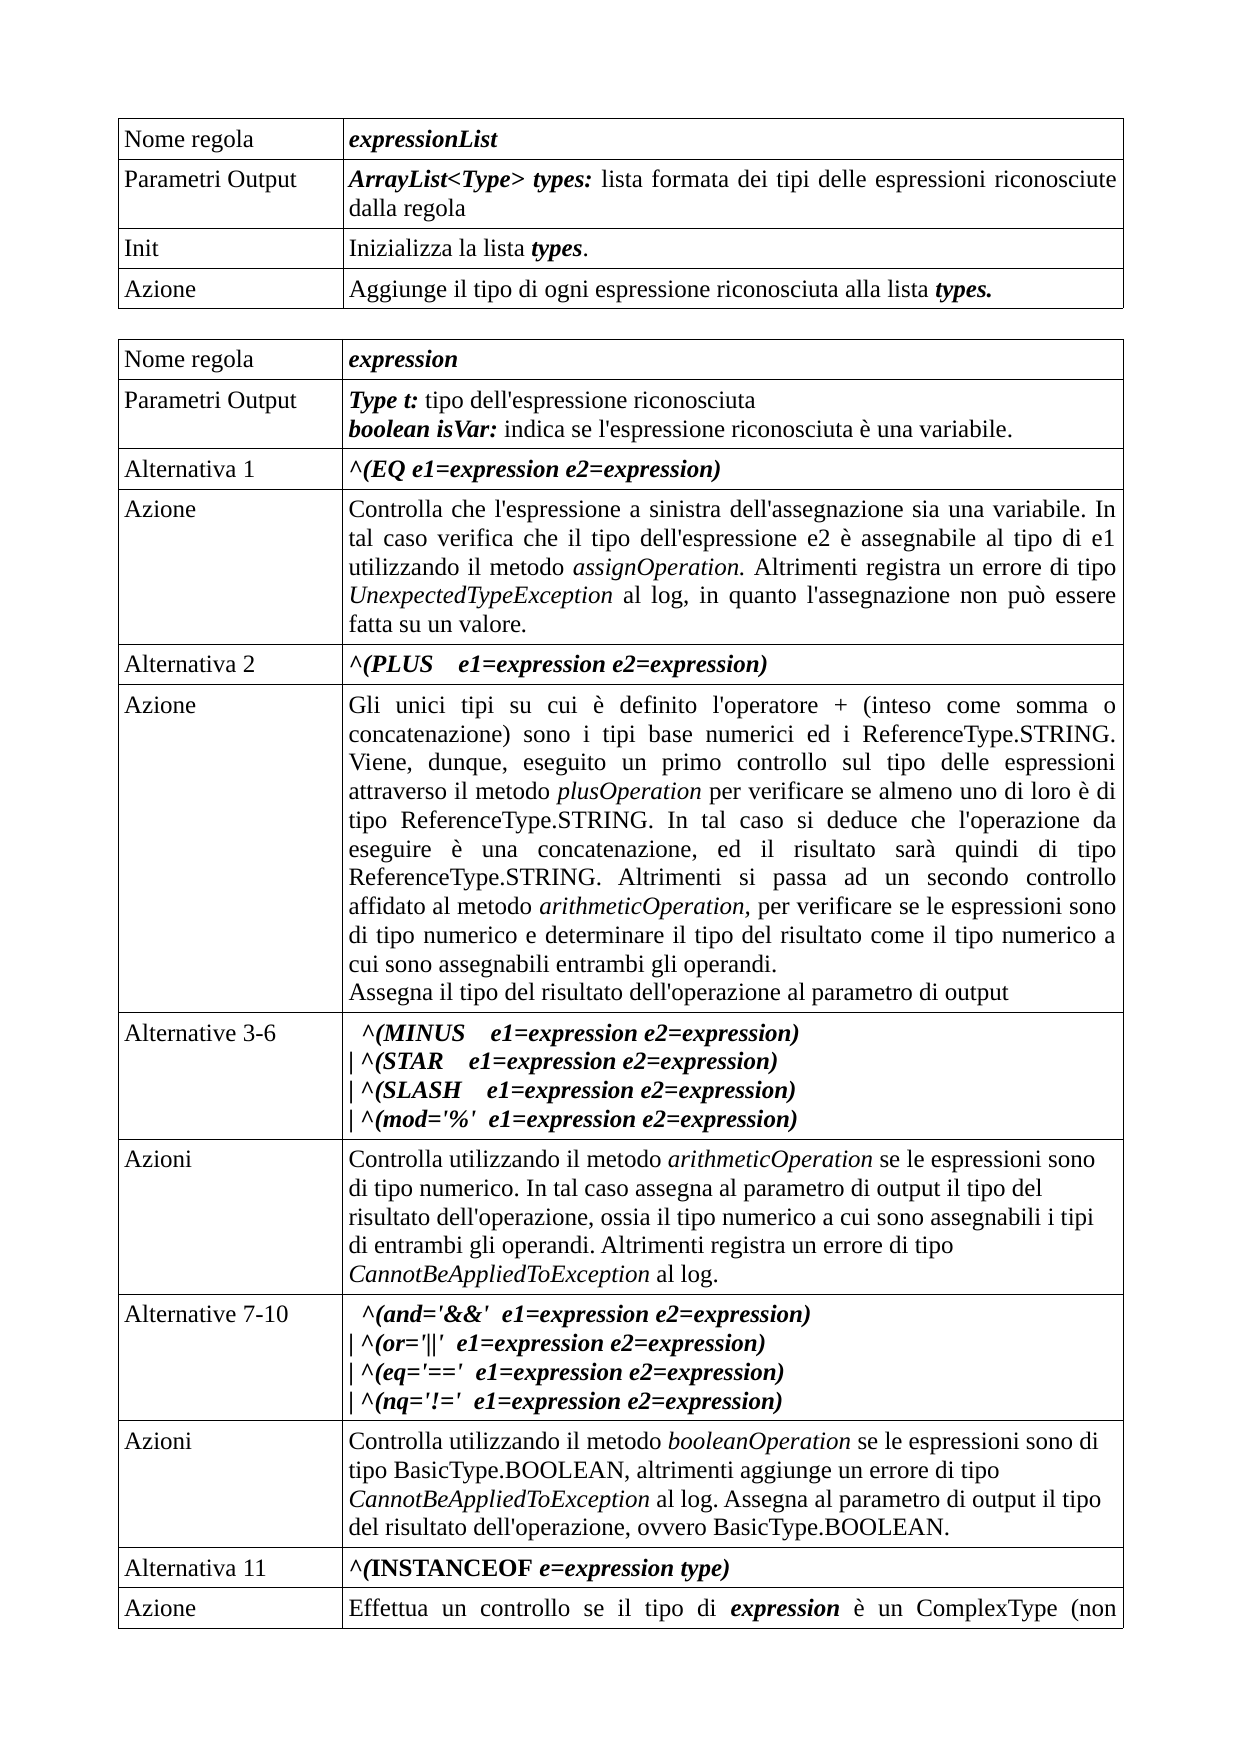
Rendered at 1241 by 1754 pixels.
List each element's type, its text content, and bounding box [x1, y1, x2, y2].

table_header expression [343, 340, 1123, 379]
table_cell Effettua un controllo se il tipo di expression è un ComplexType (non [343, 1588, 1123, 1627]
table_cell Alternative 7-10 [119, 1295, 342, 1420]
table_cell ^(EQ e1=expression e2=expression) [343, 449, 1123, 488]
table_cell ^(PLUS e1=expression e2=expression) [343, 645, 1123, 684]
table_cell Init [119, 229, 343, 268]
table_cell Gli unici tipi su cui è definito l'operatore + (inteso come somma o concatenazione) sono i tipi base numerici ed i ReferenceType.STRING. Viene, dunque, eseguito un primo controllo sul tipo delle espressioni attraverso il metodo plusOperation per verificare se almeno uno di loro è di tipo ReferenceType.STRING. In tal caso si deduce che l'operazione da eseguire è una concatenazione, ed il risultato sarà quindi di tipo ReferenceType.STRING. Altrimenti si passa ad un secondo controllo affidato al metodo arithmeticOperation, per verificare se le espressioni sono di tipo numerico e determinare il tipo del risultato come il tipo numerico a cui sono assegnabili entrambi gli operandi. Assegna il tipo del risultato dell'operazione al parametro di output [343, 685, 1123, 1012]
table_cell Parametri Output [119, 160, 343, 227]
table_cell ArrayList<Type> types: lista formata dei tipi delle espressioni riconosciute dalla regola [344, 160, 1123, 227]
table_cell ^(MINUS e1=expression e2=expression) | ^(STAR e1=expression e2=expression) | ^(SLASH e1=expression e2=expression) | ^(mod='%' e1=expression e2=expression) [343, 1013, 1123, 1138]
table_cell Alternativa 2 [119, 645, 342, 684]
table_header Nome regola [119, 340, 342, 379]
table_cell Azione [119, 490, 342, 644]
table_cell ^(INSTANCEOF e=expression type) [343, 1548, 1123, 1587]
table_cell Azione [119, 1588, 342, 1627]
table_header Nome regola [119, 119, 343, 158]
table_header expressionList [344, 119, 1123, 158]
table_cell Controlla utilizzando il metodo arithmeticOperation se le espressioni sono di tipo numerico. In tal caso assegna al parametro di output il tipo del risultato dell'operazione, ossia il tipo numerico a cui sono assegnabili i tipi di entrambi gli operandi. Altrimenti registra un errore di tipo CannotBeAppliedToException al log. [343, 1140, 1123, 1294]
table_cell Controlla utilizzando il metodo booleanOperation se le espressioni sono di tipo BasicType.BOOLEAN, altrimenti aggiunge un errore di tipo CannotBeAppliedToException al log. Assegna al parametro di output il tipo del risultato dell'operazione, ovvero BasicType.BOOLEAN. [343, 1421, 1123, 1547]
table_cell ^(and='&&' e1=expression e2=expression) | ^(or='||' e1=expression e2=expression) | ^(eq='==' e1=expression e2=expression) | ^(nq='!=' e1=expression e2=expression) [343, 1295, 1123, 1420]
table_cell Type t: tipo dell'espressione riconosciuta boolean isVar: indica se l'espressione riconosciuta è una variabile. [343, 380, 1123, 448]
table_cell Azione [119, 269, 343, 308]
table_cell Inizializza la lista types. [344, 229, 1123, 268]
table_cell Alternativa 1 [119, 449, 342, 488]
table_cell Controlla che l'espressione a sinistra dell'assegnazione sia una variabile. In tal caso verifica che il tipo dell'espressione e2 è assegnabile al tipo di e1 utilizzando il metodo assignOperation. Altrimenti registra un errore di tipo UnexpectedTypeException al log, in quanto l'assegnazione non può essere fatta su un valore. [343, 490, 1123, 644]
table_cell Azioni [119, 1140, 342, 1294]
table_cell Azioni [119, 1421, 342, 1547]
table_cell Parametri Output [119, 380, 342, 448]
table_cell Azione [119, 685, 342, 1012]
table_cell Alternativa 11 [119, 1548, 342, 1587]
table_cell Aggiunge il tipo di ogni espressione riconosciuta alla lista types. [344, 269, 1123, 308]
table_cell Alternative 3-6 [119, 1013, 342, 1138]
